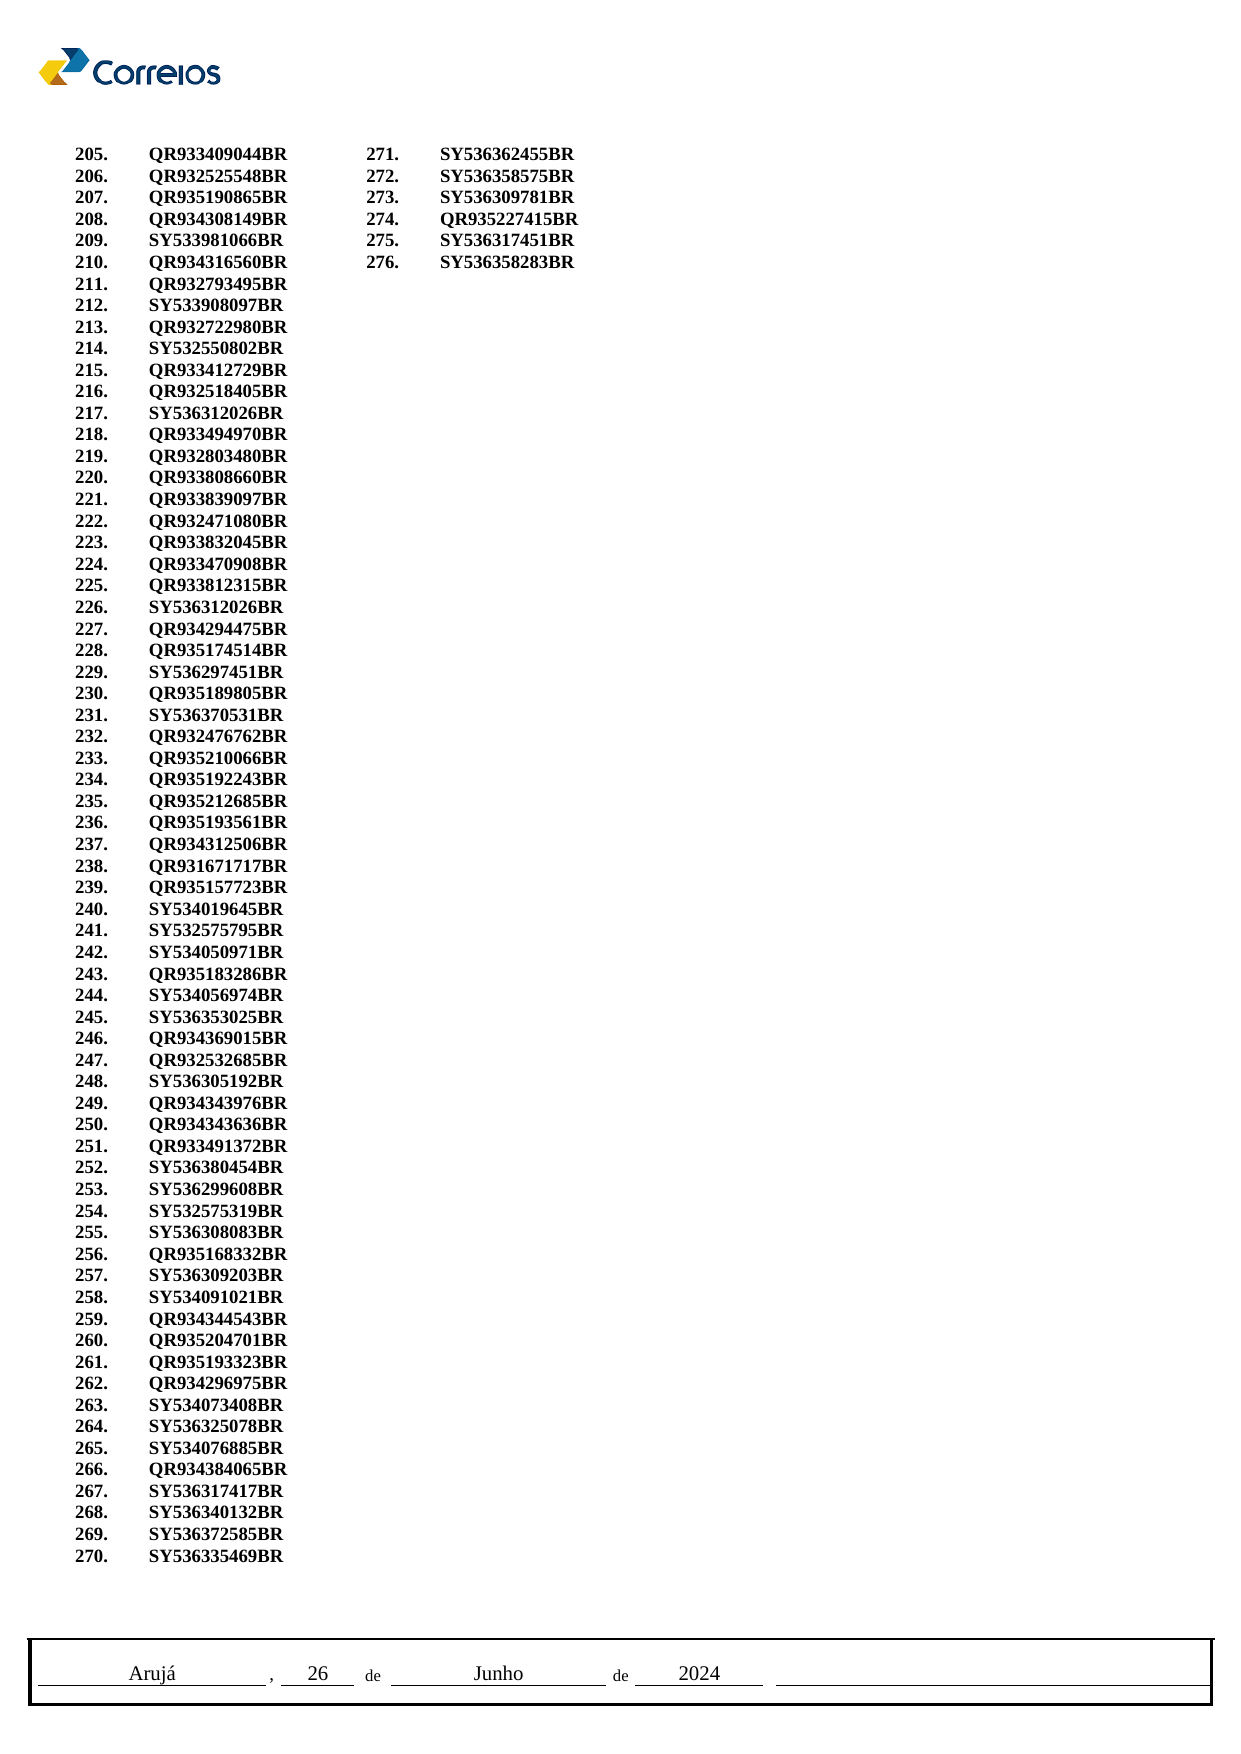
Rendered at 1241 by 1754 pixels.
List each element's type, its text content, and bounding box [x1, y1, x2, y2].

list QR935192243BR [75, 768, 329, 790]
list QR934343636BR [75, 1113, 329, 1135]
list SY536297451BR [75, 661, 329, 682]
list QR935204701BR [75, 1329, 329, 1351]
list SY534056974BR [75, 984, 329, 1006]
list QR934296975BR [75, 1372, 329, 1394]
list SY536372585BR [75, 1523, 329, 1544]
list QR934308149BR [75, 208, 329, 229]
list SY534091021BR [75, 1286, 329, 1307]
list SY532575319BR [75, 1199, 329, 1221]
list SY536335469BR [75, 1544, 329, 1566]
list SY536380454BR [75, 1156, 329, 1178]
list QR935174514BR [75, 639, 329, 661]
list SY536358283BR [366, 251, 620, 272]
list QR933832045BR [75, 531, 329, 553]
list QR935193561BR [75, 811, 329, 833]
list QR933412729BR [75, 359, 329, 380]
list QR934316560BR [75, 251, 329, 272]
list SY534019645BR [75, 898, 329, 919]
list QR935227415BR [366, 208, 620, 229]
list QR935168332BR [75, 1243, 329, 1264]
list SY536317451BR [366, 229, 620, 251]
list QR934343976BR [75, 1092, 329, 1113]
list QR933491372BR [75, 1135, 329, 1156]
list SY534073408BR [75, 1394, 329, 1415]
list SY536325078BR [75, 1415, 329, 1437]
list QR932793495BR [75, 272, 329, 294]
list SY536370531BR [75, 704, 329, 725]
list QR935210066BR [75, 747, 329, 768]
list SY532550802BR [75, 337, 329, 359]
list SY532575795BR [75, 919, 329, 941]
list SY536309203BR [75, 1264, 329, 1286]
list QR932476762BR [75, 725, 329, 747]
list QR931671717BR [75, 854, 329, 876]
list SY536299608BR [75, 1178, 329, 1199]
list QR933812315BR [75, 574, 329, 596]
list QR933470908BR [75, 553, 329, 574]
list SY533981066BR [75, 229, 329, 251]
list SY534076885BR [75, 1437, 329, 1458]
list QR935157723BR [75, 876, 329, 898]
list SY536309781BR [366, 186, 620, 208]
list SY536312026BR [75, 596, 329, 617]
list QR934294475BR [75, 617, 329, 639]
list SY536305192BR [75, 1070, 329, 1092]
list QR935183286BR [75, 962, 329, 984]
list SY534050971BR [75, 941, 329, 962]
list QR932518405BR [75, 380, 329, 402]
list QR932722980BR [75, 316, 329, 337]
list SY536353025BR [75, 1006, 329, 1027]
list SY536308083BR [75, 1221, 329, 1243]
list SY536312026BR [75, 402, 329, 423]
list QR934369015BR [75, 1027, 329, 1049]
list QR933494970BR [75, 423, 329, 445]
list SY536358575BR [366, 164, 620, 186]
list QR935212685BR [75, 790, 329, 811]
list QR932471080BR [75, 509, 329, 531]
list SY536362455BR [366, 143, 620, 164]
list QR933808660BR [75, 466, 329, 488]
list QR935189805BR [75, 682, 329, 704]
list QR932803480BR [75, 445, 329, 466]
list SY533908097BR [75, 294, 329, 316]
list QR935190865BR [75, 186, 329, 208]
list QR932525548BR [75, 164, 329, 186]
list SY536317417BR [75, 1480, 329, 1501]
list QR935193323BR [75, 1351, 329, 1372]
list QR934312506BR [75, 833, 329, 854]
list QR934344543BR [75, 1307, 329, 1329]
list QR933409044BR [75, 143, 329, 164]
list SY536340132BR [75, 1501, 329, 1523]
list QR933839097BR [75, 488, 329, 509]
list QR934384065BR [75, 1458, 329, 1480]
list QR932532685BR [75, 1049, 329, 1070]
